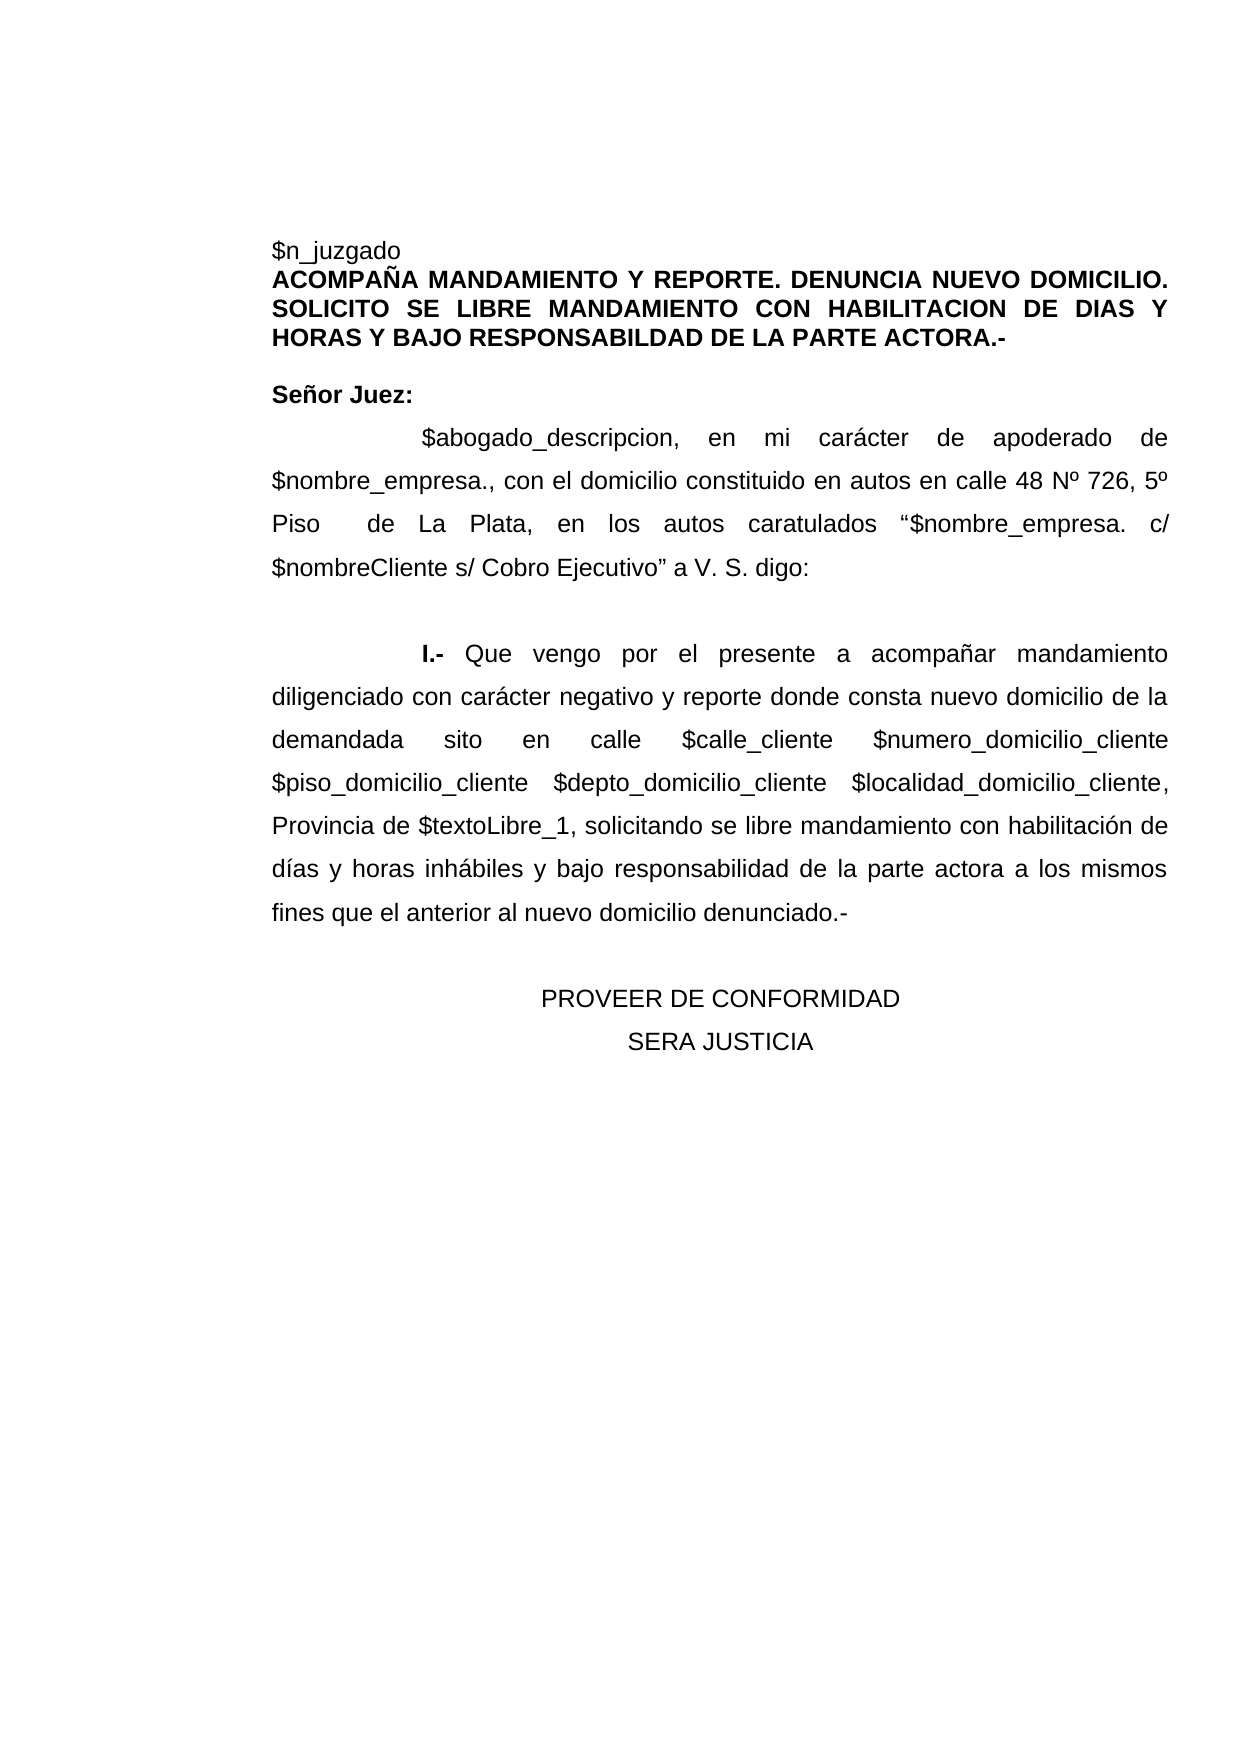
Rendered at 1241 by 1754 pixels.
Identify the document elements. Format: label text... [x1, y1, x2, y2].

text I.- Que vengo por el presente a acompañar mandamiento diligenciado con carácter negativo y reporte donde consta nuevo domicilio de la demandada sito en calle $calle_cliente $numero_domicilio_cliente $piso_domicilio_cliente $depto_domicilio_cliente $localidad_domicilio_cliente, Provincia de $textoLibre_1, solicitando se libre mandamiento con habilitación de días y horas inhábiles y bajo responsabilidad de la parte actora a los mismos fines que el anterior al nuevo domicilio denunciado.- [272, 639, 1169, 926]
text PROVEER DE CONFORMIDAD [272, 984, 1169, 1012]
text ACOMPAÑA MANDAMIENTO Y REPORTE. DENUNCIA NUEVO DOMICILIO. SOLICITO SE LIBRE MANDAMIENTO CON HABILITACION DE DIAS Y HORAS Y BAJO RESPONSABILDAD DE LA PARTE ACTORA.- [272, 265, 1169, 351]
text $abogado_descripcion, en mi carácter de apoderado de $nombre_empresa., con el domicilio constituido en autos en calle 48 Nº 726, 5º Piso de La Plata, en los autos caratulados “$nombre_empresa. c/ $nombreCliente s/ Cobro Ejecutivo” a V. S. digo: [272, 423, 1169, 581]
text SERA JUSTICIA [272, 1027, 1169, 1056]
text Señor Juez: [272, 380, 1169, 409]
text $n_juzgado [272, 236, 1169, 265]
